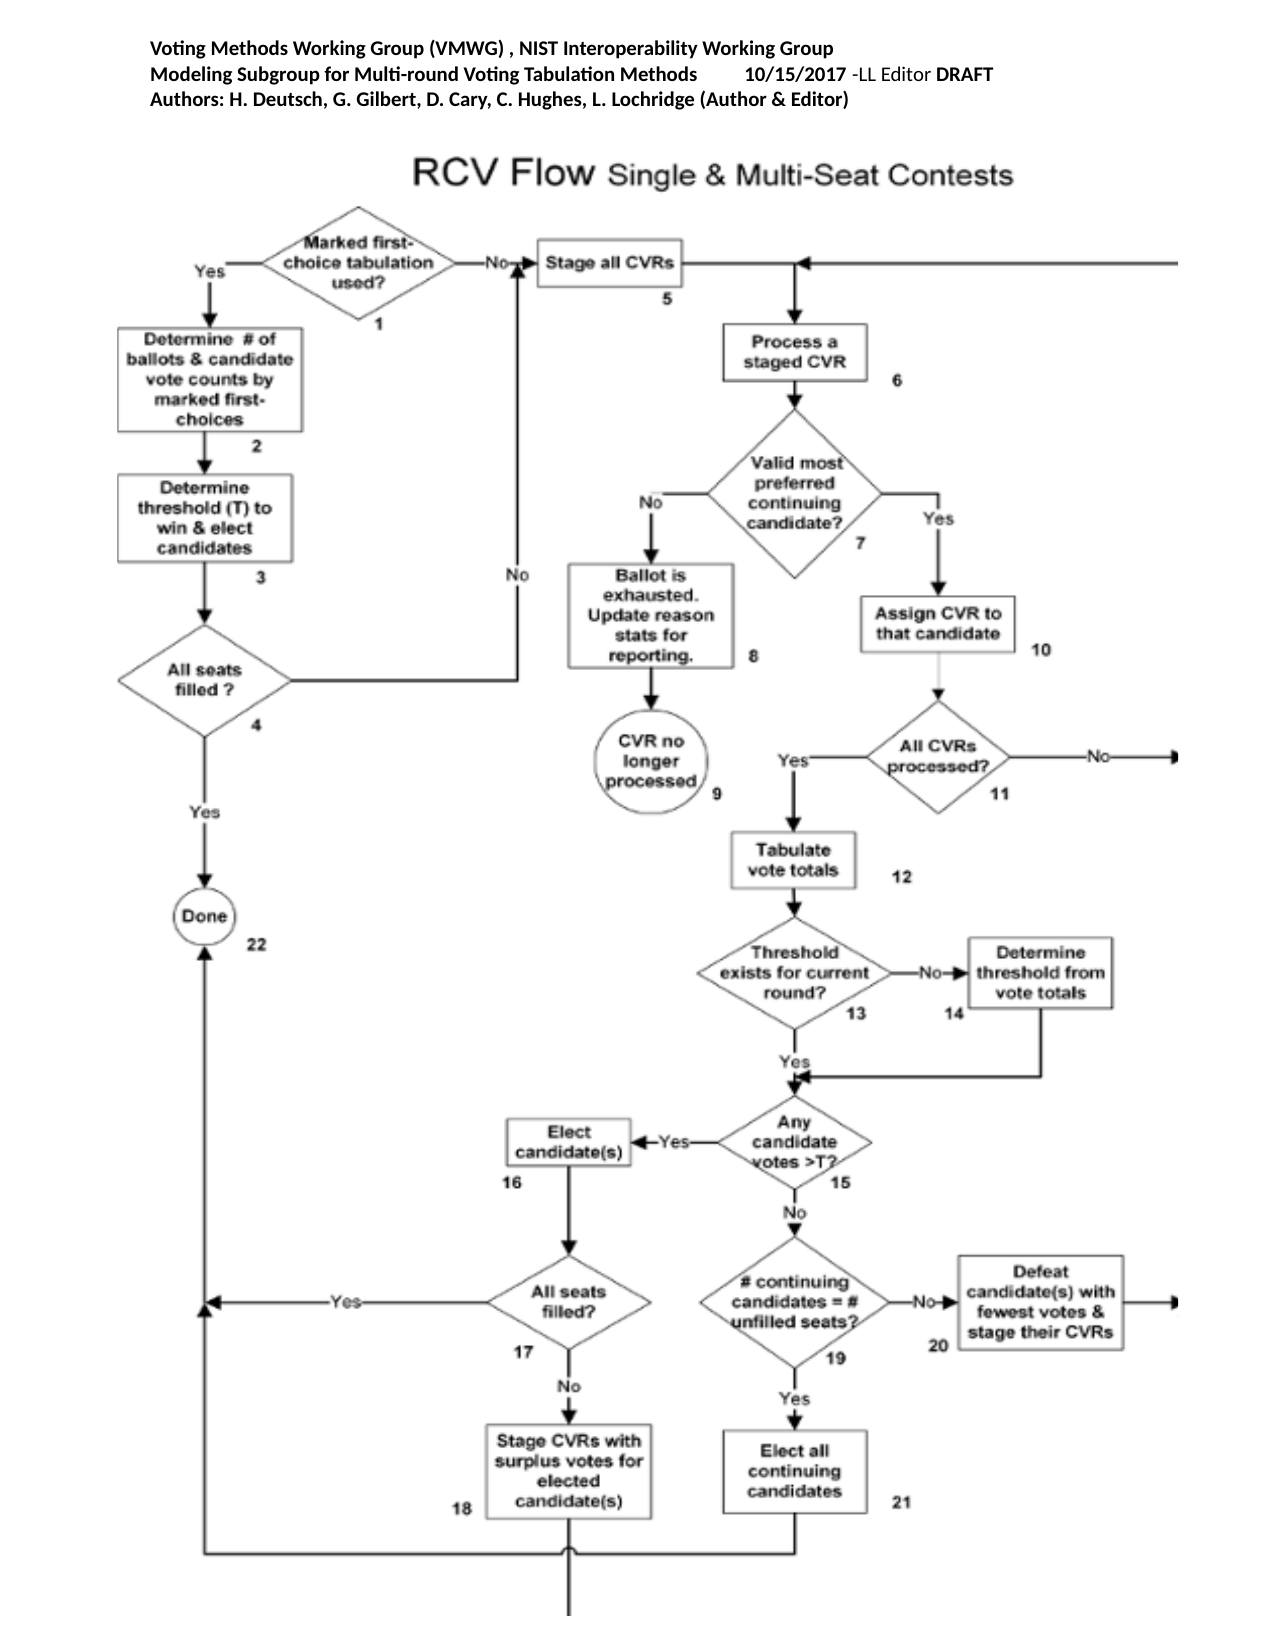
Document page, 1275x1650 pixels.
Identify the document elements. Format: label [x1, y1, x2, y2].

picture [117, 150, 1179, 1616]
